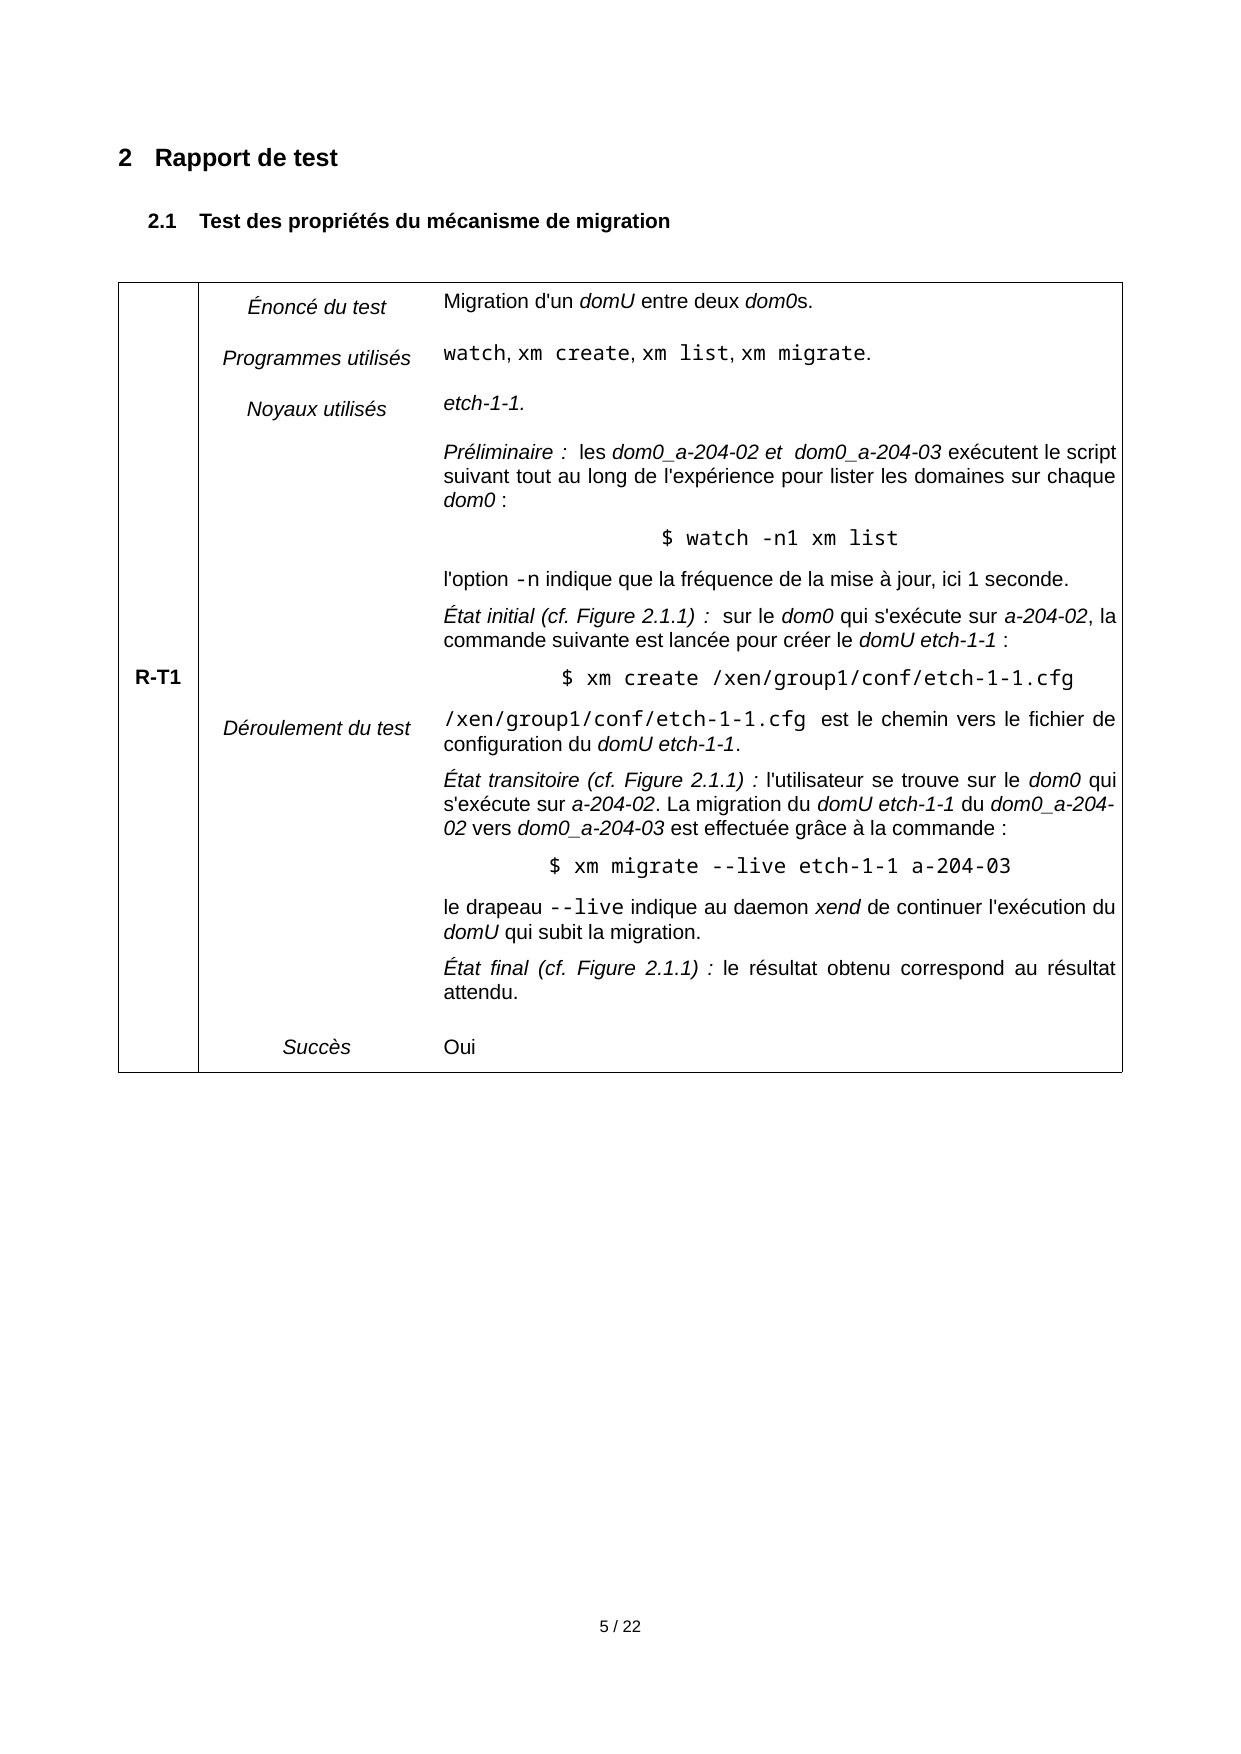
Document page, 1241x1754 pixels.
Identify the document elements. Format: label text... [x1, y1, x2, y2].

table_cell Déroulement du test [199, 434, 438, 1021]
subtitle Test des propriétés du mécanisme de migration [148, 209, 1122, 233]
table_cell Préliminaire : les dom0_a-204-02 et dom0_a-204-03 exécutent le script suivant tout au long de l'expérience pour lister les domaines sur chaque dom0 : $ watch -n1 xm list l'option -n indique que la fréquence de la mise à jour, ici 1 seconde. État initial (cf. Figure 2.1.1) : sur le dom0 qui s'exécute sur a-204-02, la commande suivante est lancée pour créer le domU etch-1-1 : $ xm create /xen/group1/conf/etch-1-1.cfg /xen/group1/conf/etch-1-1.cfg est le chemin vers le fichier de configuration du domU etch-1-1. État transitoire (cf. Figure 2.1.1) : l'utilisateur se trouve sur le dom0 qui s'exécute sur a-204-02. La migration du domU etch-1-1 du dom0_a-204-02 vers dom0_a-204-03 est effectuée grâce à la commande : $ xm migrate --live etch-1-1 a-204-03 le drapeau --live indique au daemon xend de continuer l'exécution du domU qui subit la migration. État final (cf. Figure 2.1.1) : le résultat obtenu correspond au résultat attendu. [438, 434, 1122, 1021]
table_cell Noyaux utilisés [199, 384, 438, 434]
table_cell Oui [438, 1021, 1122, 1072]
table_cell Succès [199, 1021, 438, 1072]
table_header R-T1 [119, 283, 198, 1072]
table_cell watch, xm create, xm list, xm migrate. [438, 332, 1122, 384]
table_cell etch-1-1. [438, 384, 1122, 434]
subtitle Rapport de test [118, 143, 1122, 172]
table_header Énoncé du test [199, 283, 438, 332]
table_header Migration d'un domU entre deux dom0s. [438, 283, 1122, 332]
table_cell Programmes utilisés [199, 332, 438, 384]
